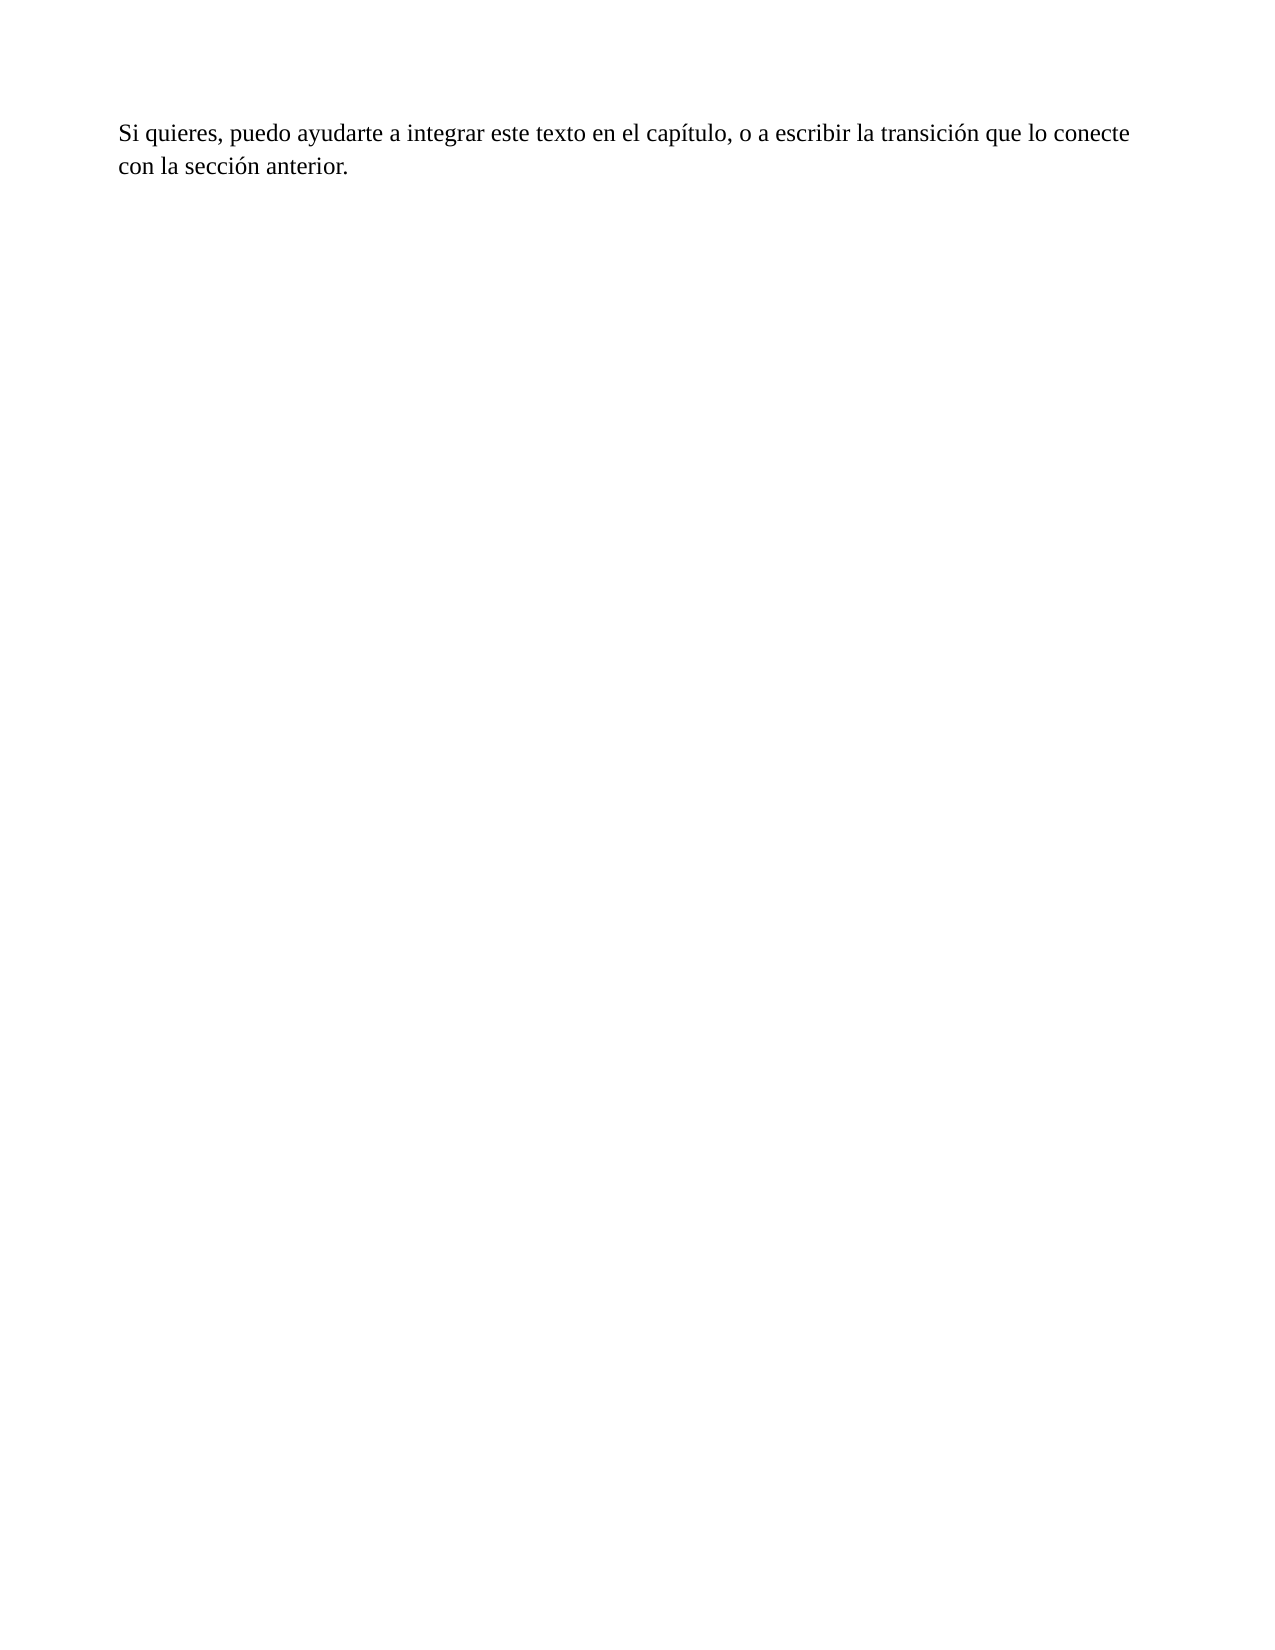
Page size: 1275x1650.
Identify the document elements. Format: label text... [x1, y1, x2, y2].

text Si quieres, puedo ayudarte a integrar este texto en el capítulo, o a escribir la transición que lo conecte con la sección anterior. [118, 118, 1157, 180]
